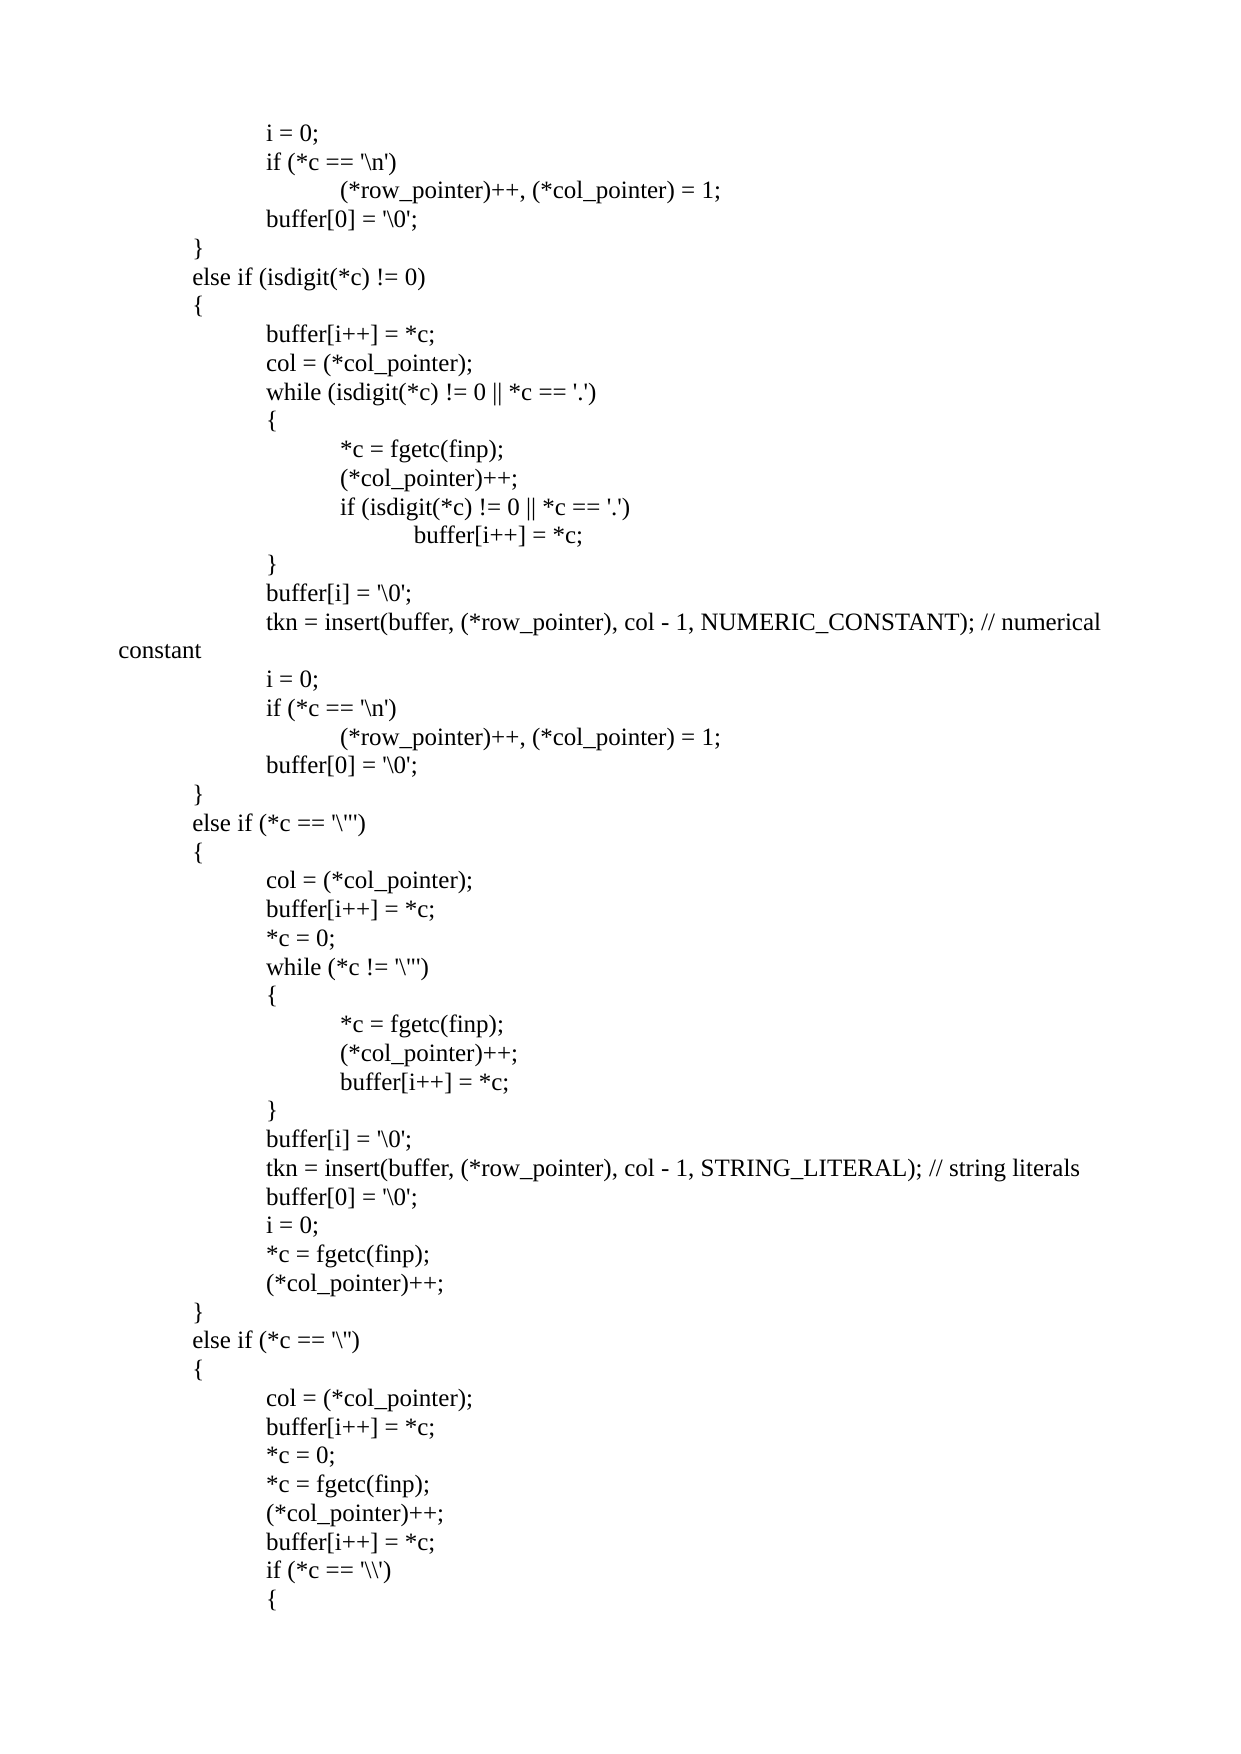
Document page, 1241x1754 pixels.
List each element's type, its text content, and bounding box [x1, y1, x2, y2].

text tkn = insert(buffer, (*row_pointer), col - 1, STRING_LITERAL); // string literals [118, 1153, 1122, 1182]
text buffer[i] = '\0'; [118, 578, 1122, 607]
text } [118, 1096, 1122, 1124]
text *c = 0; [118, 1441, 1122, 1469]
text } [118, 549, 1122, 578]
text i = 0; [118, 664, 1122, 693]
text else if (isdigit(*c) != 0) [118, 262, 1122, 291]
text { [118, 1584, 1122, 1613]
text if (*c == '\\') [118, 1556, 1122, 1584]
text { [118, 291, 1122, 319]
text col = (*col_pointer); [118, 866, 1122, 894]
text buffer[i++] = *c; [118, 1067, 1122, 1096]
text { [118, 837, 1122, 866]
text col = (*col_pointer); [118, 1383, 1122, 1412]
text while (isdigit(*c) != 0 || *c == '.') [118, 377, 1122, 406]
text buffer[0] = '\0'; [118, 751, 1122, 779]
text (*col_pointer)++; [118, 1038, 1122, 1067]
text while (*c != '\"') [118, 952, 1122, 981]
text } [118, 779, 1122, 808]
text buffer[i++] = *c; [118, 319, 1122, 348]
text else if (*c == '\"') [118, 808, 1122, 837]
text else if (*c == '\'') [118, 1326, 1122, 1354]
text i = 0; [118, 118, 1122, 147]
text i = 0; [118, 1211, 1122, 1239]
text *c = 0; [118, 923, 1122, 952]
text buffer[i++] = *c; [118, 1527, 1122, 1556]
text { [118, 1354, 1122, 1383]
text } [118, 1297, 1122, 1326]
text } [118, 233, 1122, 262]
text (*col_pointer)++; [118, 1268, 1122, 1297]
text { [118, 981, 1122, 1009]
text { [118, 406, 1122, 434]
text *c = fgetc(finp); [118, 434, 1122, 463]
text buffer[i++] = *c; [118, 894, 1122, 923]
text buffer[0] = '\0'; [118, 204, 1122, 233]
text *c = fgetc(finp); [118, 1009, 1122, 1038]
text buffer[0] = '\0'; [118, 1182, 1122, 1211]
text *c = fgetc(finp); [118, 1469, 1122, 1498]
text buffer[i++] = *c; [118, 521, 1122, 549]
text if (*c == '\n') [118, 693, 1122, 722]
text if (isdigit(*c) != 0 || *c == '.') [118, 492, 1122, 521]
text *c = fgetc(finp); [118, 1239, 1122, 1268]
text (*col_pointer)++; [118, 463, 1122, 492]
text if (*c == '\n') [118, 147, 1122, 176]
text tkn = insert(buffer, (*row_pointer), col - 1, NUMERIC_CONSTANT); // numerical constant [118, 607, 1122, 664]
text buffer[i++] = *c; [118, 1412, 1122, 1441]
text (*col_pointer)++; [118, 1498, 1122, 1527]
text (*row_pointer)++, (*col_pointer) = 1; [118, 176, 1122, 204]
text col = (*col_pointer); [118, 348, 1122, 377]
text buffer[i] = '\0'; [118, 1124, 1122, 1153]
text (*row_pointer)++, (*col_pointer) = 1; [118, 722, 1122, 751]
